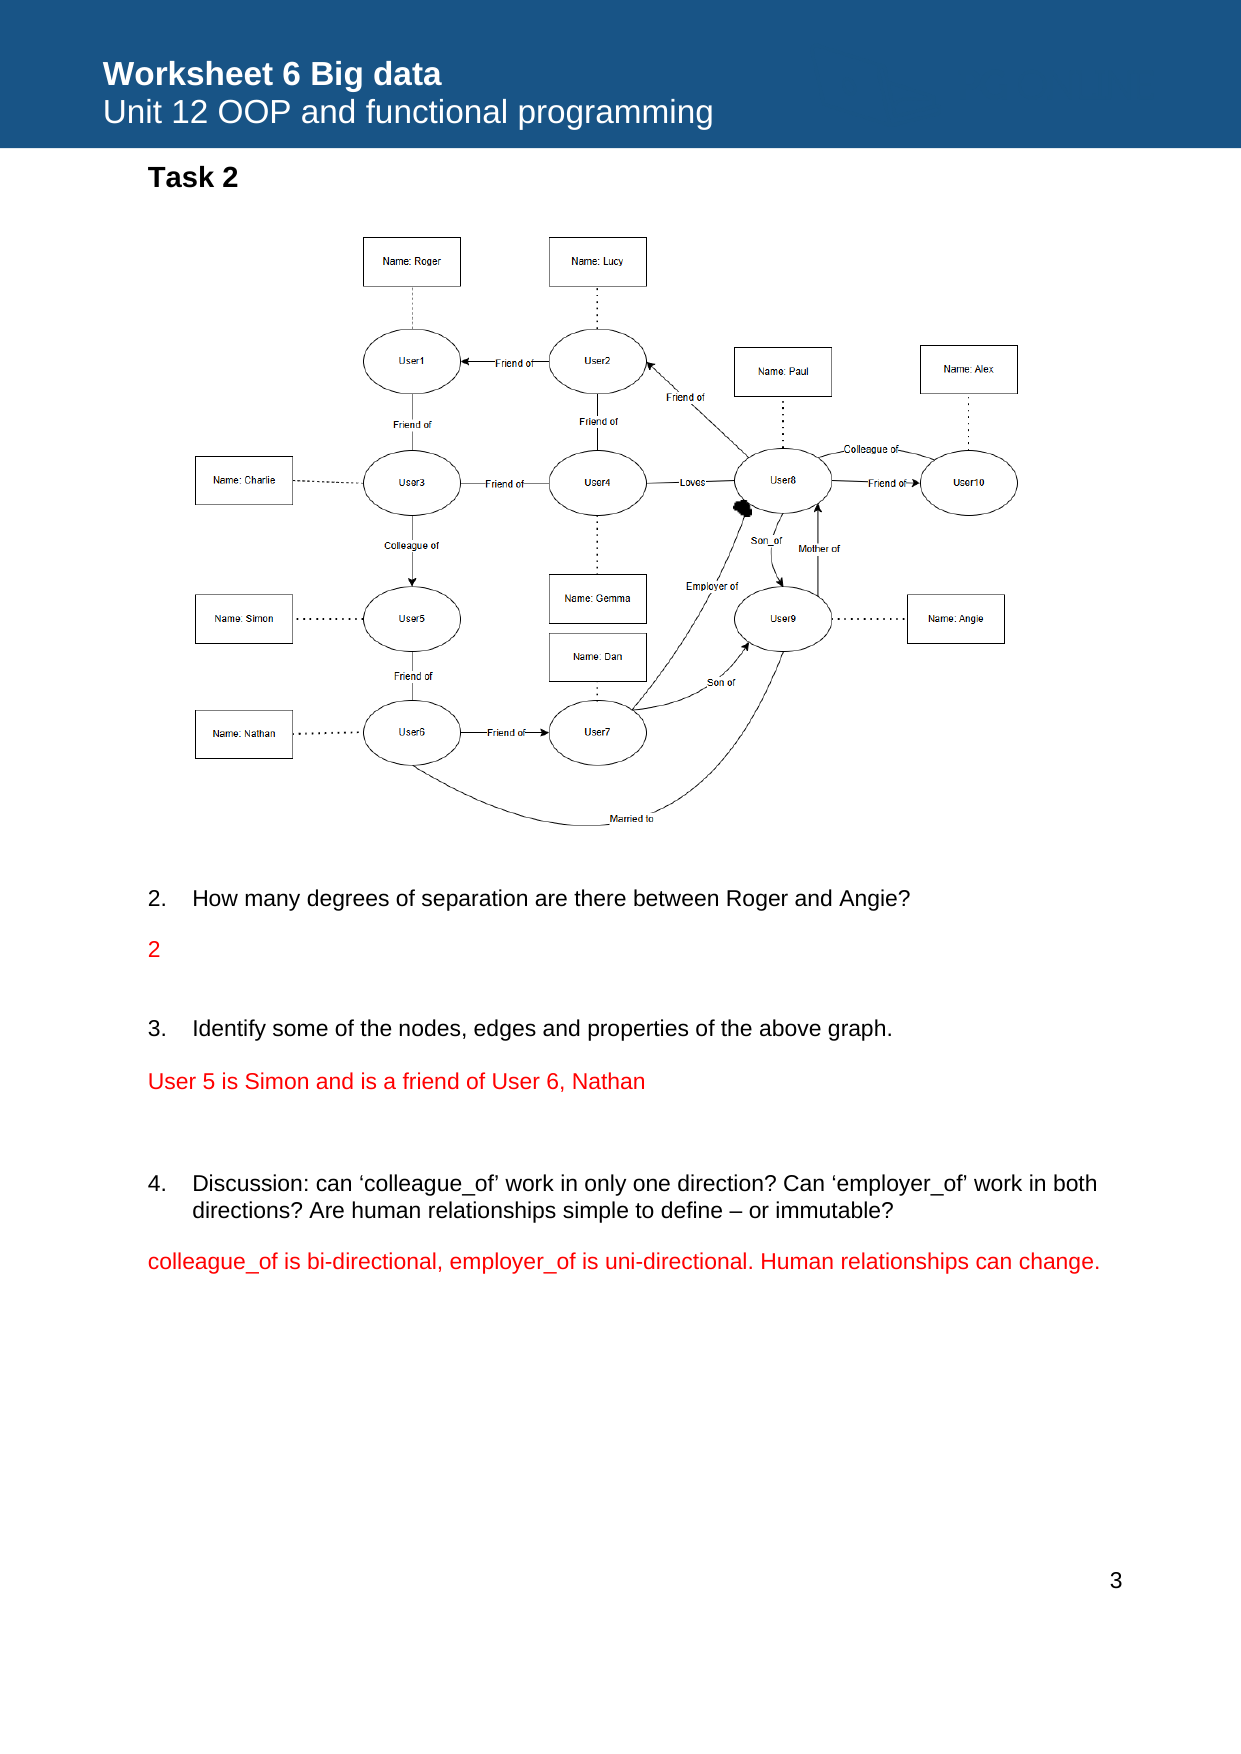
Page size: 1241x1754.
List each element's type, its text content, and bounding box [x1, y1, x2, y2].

picture [147, 218, 1123, 860]
text Task 2 [148, 160, 1122, 194]
text 3. Identify some of the nodes, edges and properties of the above graph. [148, 1015, 1122, 1041]
text 4. Discussion: can ‘colleague_of’ work in only one direction? Can ‘employer_of’ work in both directions? Are human relationships simple to define – or immutable? [148, 1170, 1122, 1223]
text 2 [148, 936, 1122, 962]
text User 5 is Simon and is a friend of User 6, Nathan [148, 1068, 1122, 1094]
text colleague_of is bi-directional, employer_of is uni-directional. Human relationships can change. [148, 1248, 1122, 1274]
text 2. How many degrees of separation are there between Roger and Angie? [148, 884, 1122, 911]
